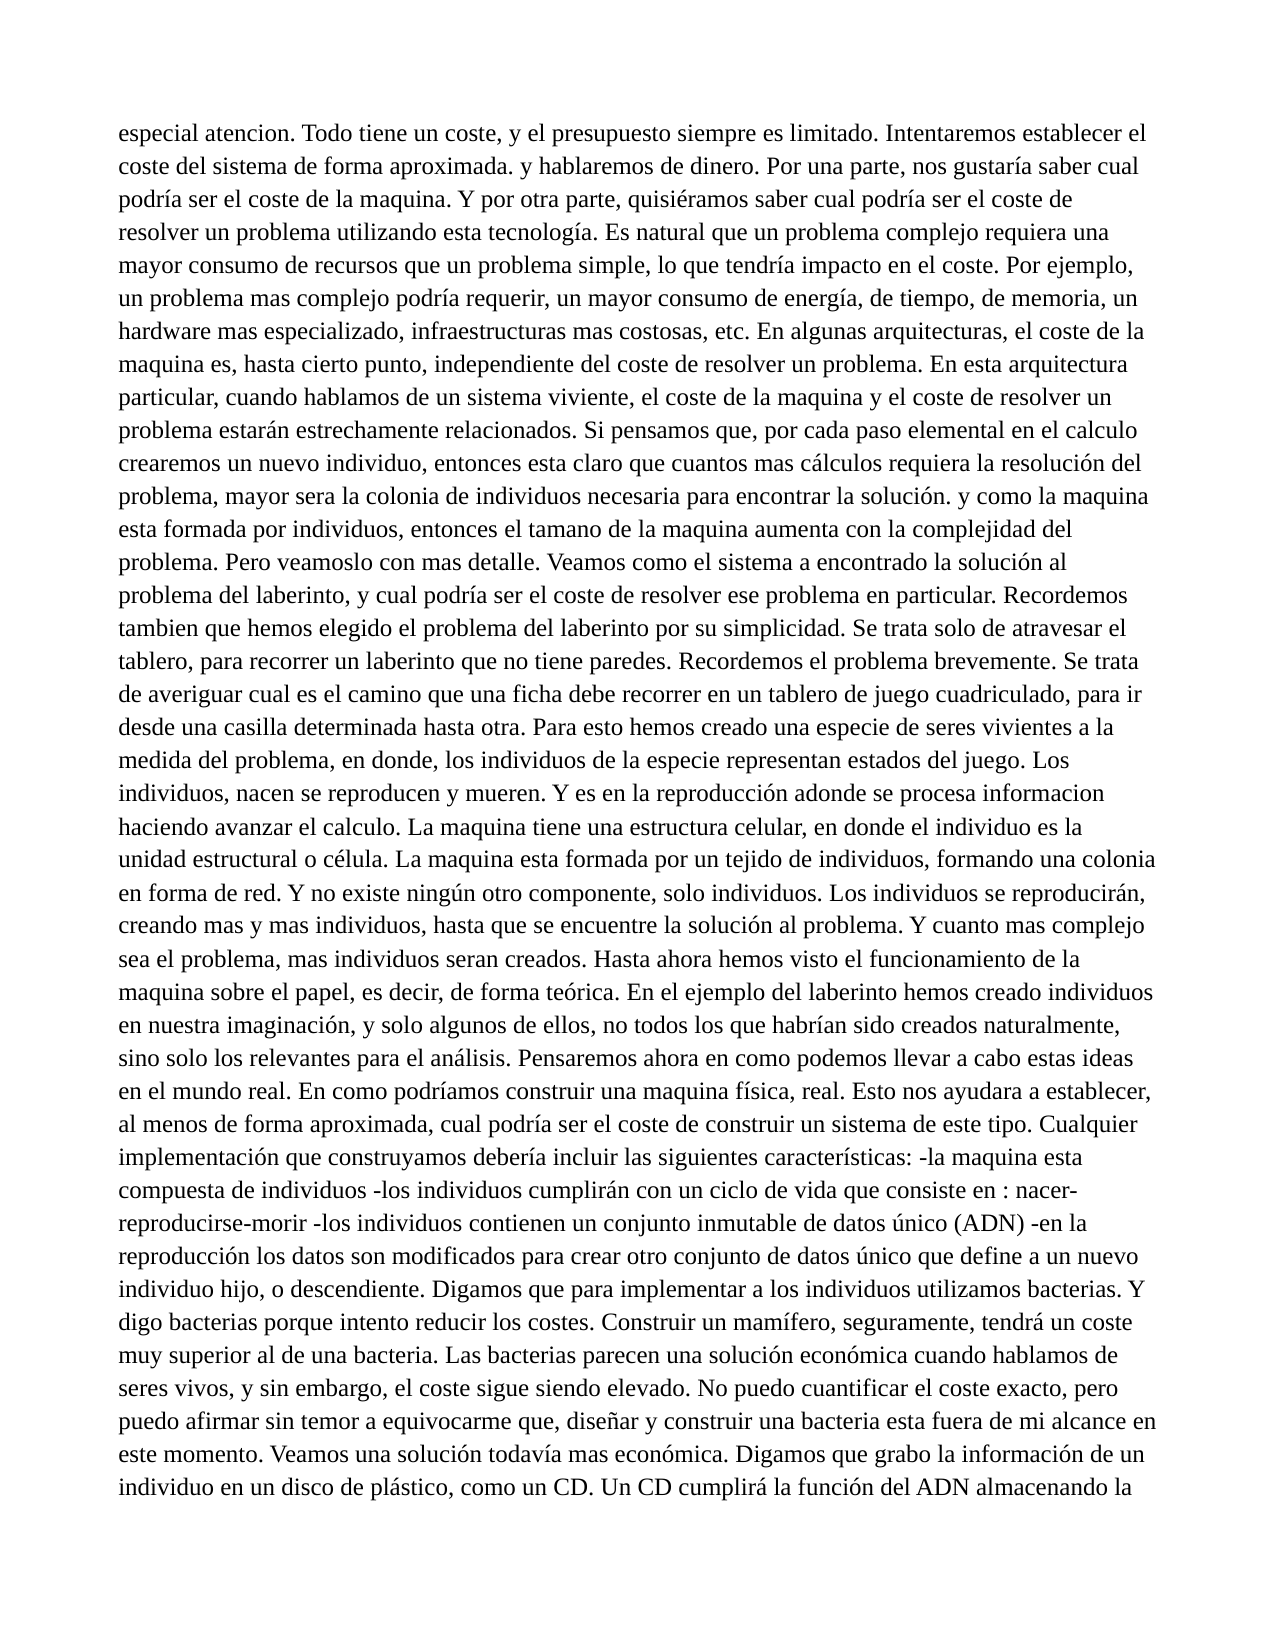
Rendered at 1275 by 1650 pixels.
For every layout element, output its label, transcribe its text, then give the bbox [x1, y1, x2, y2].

text especial atencion. Todo tiene un coste, y el presupuesto siempre es limitado. Intentaremos establecer el coste del sistema de forma aproximada. y hablaremos de dinero. Por una parte, nos gustaría saber cual podría ser el coste de la maquina. Y por otra parte, quisiéramos saber cual podría ser el coste de resolver un problema utilizando esta tecnología. Es natural que un problema complejo requiera una mayor consumo de recursos que un problema simple, lo que tendría impacto en el coste. Por ejemplo, un problema mas complejo podría requerir, un mayor consumo de energía, de tiempo, de memoria, un hardware mas especializado, infraestructuras mas costosas, etc. En algunas arquitecturas, el coste de la maquina es, hasta cierto punto, independiente del coste de resolver un problema. En esta arquitectura particular, cuando hablamos de un sistema viviente, el coste de la maquina y el coste de resolver un problema estarán estrechamente relacionados. Si pensamos que, por cada paso elemental en el calculo crearemos un nuevo individuo, entonces esta claro que cuantos mas cálculos requiera la resolución del problema, mayor sera la colonia de individuos necesaria para encontrar la solución. y como la maquina esta formada por individuos, entonces el tamano de la maquina aumenta con la complejidad del problema. Pero veamoslo con mas detalle. Veamos como el sistema a encontrado la solución al problema del laberinto, y cual podría ser el coste de resolver ese problema en particular. Recordemos tambien que hemos elegido el problema del laberinto por su simplicidad. Se trata solo de atravesar el tablero, para recorrer un laberinto que no tiene paredes. Recordemos el problema brevemente. Se trata de averiguar cual es el camino que una ficha debe recorrer en un tablero de juego cuadriculado, para ir desde una casilla determinada hasta otra. Para esto hemos creado una especie de seres vivientes a la medida del problema, en donde, los individuos de la especie representan estados del juego. Los individuos, nacen se reproducen y mueren. Y es en la reproducción adonde se procesa informacion haciendo avanzar el calculo. La maquina tiene una estructura celular, en donde el individuo es la unidad estructural o célula. La maquina esta formada por un tejido de individuos, formando una colonia en forma de red. Y no existe ningún otro componente, solo individuos. Los individuos se reproducirán, creando mas y mas individuos, hasta que se encuentre la solución al problema. Y cuanto mas complejo sea el problema, mas individuos seran creados. Hasta ahora hemos visto el funcionamiento de la maquina sobre el papel, es decir, de forma teórica. En el ejemplo del laberinto hemos creado individuos en nuestra imaginación, y solo algunos de ellos, no todos los que habrían sido creados naturalmente, sino solo los relevantes para el análisis. Pensaremos ahora en como podemos llevar a cabo estas ideas en el mundo real. En como podríamos construir una maquina física, real. Esto nos ayudara a establecer, al menos de forma aproximada, cual podría ser el coste de construir un sistema de este tipo. Cualquier implementación que construyamos debería incluir las siguientes características: -la maquina esta compuesta de individuos -los individuos cumplirán con un ciclo de vida que consiste en : nacer-reproducirse-morir -los individuos contienen un conjunto inmutable de datos único (ADN) -en la reproducción los datos son modificados para crear otro conjunto de datos único que define a un nuevo individuo hijo, o descendiente. Digamos que para implementar a los individuos utilizamos bacterias. Y digo bacterias porque intento reducir los costes. Construir un mamífero, seguramente, tendrá un coste muy superior al de una bacteria. Las bacterias parecen una solución económica cuando hablamos de seres vivos, y sin embargo, el coste sigue siendo elevado. No puedo cuantificar el coste exacto, pero puedo afirmar sin temor a equivocarme que, diseñar y construir una bacteria esta fuera de mi alcance en este momento. Veamos una solución todavía mas económica. Digamos que grabo la información de un individuo en un disco de plástico, como un CD. Un CD cumplirá la función del ADN almacenando la [118, 118, 1157, 1501]
